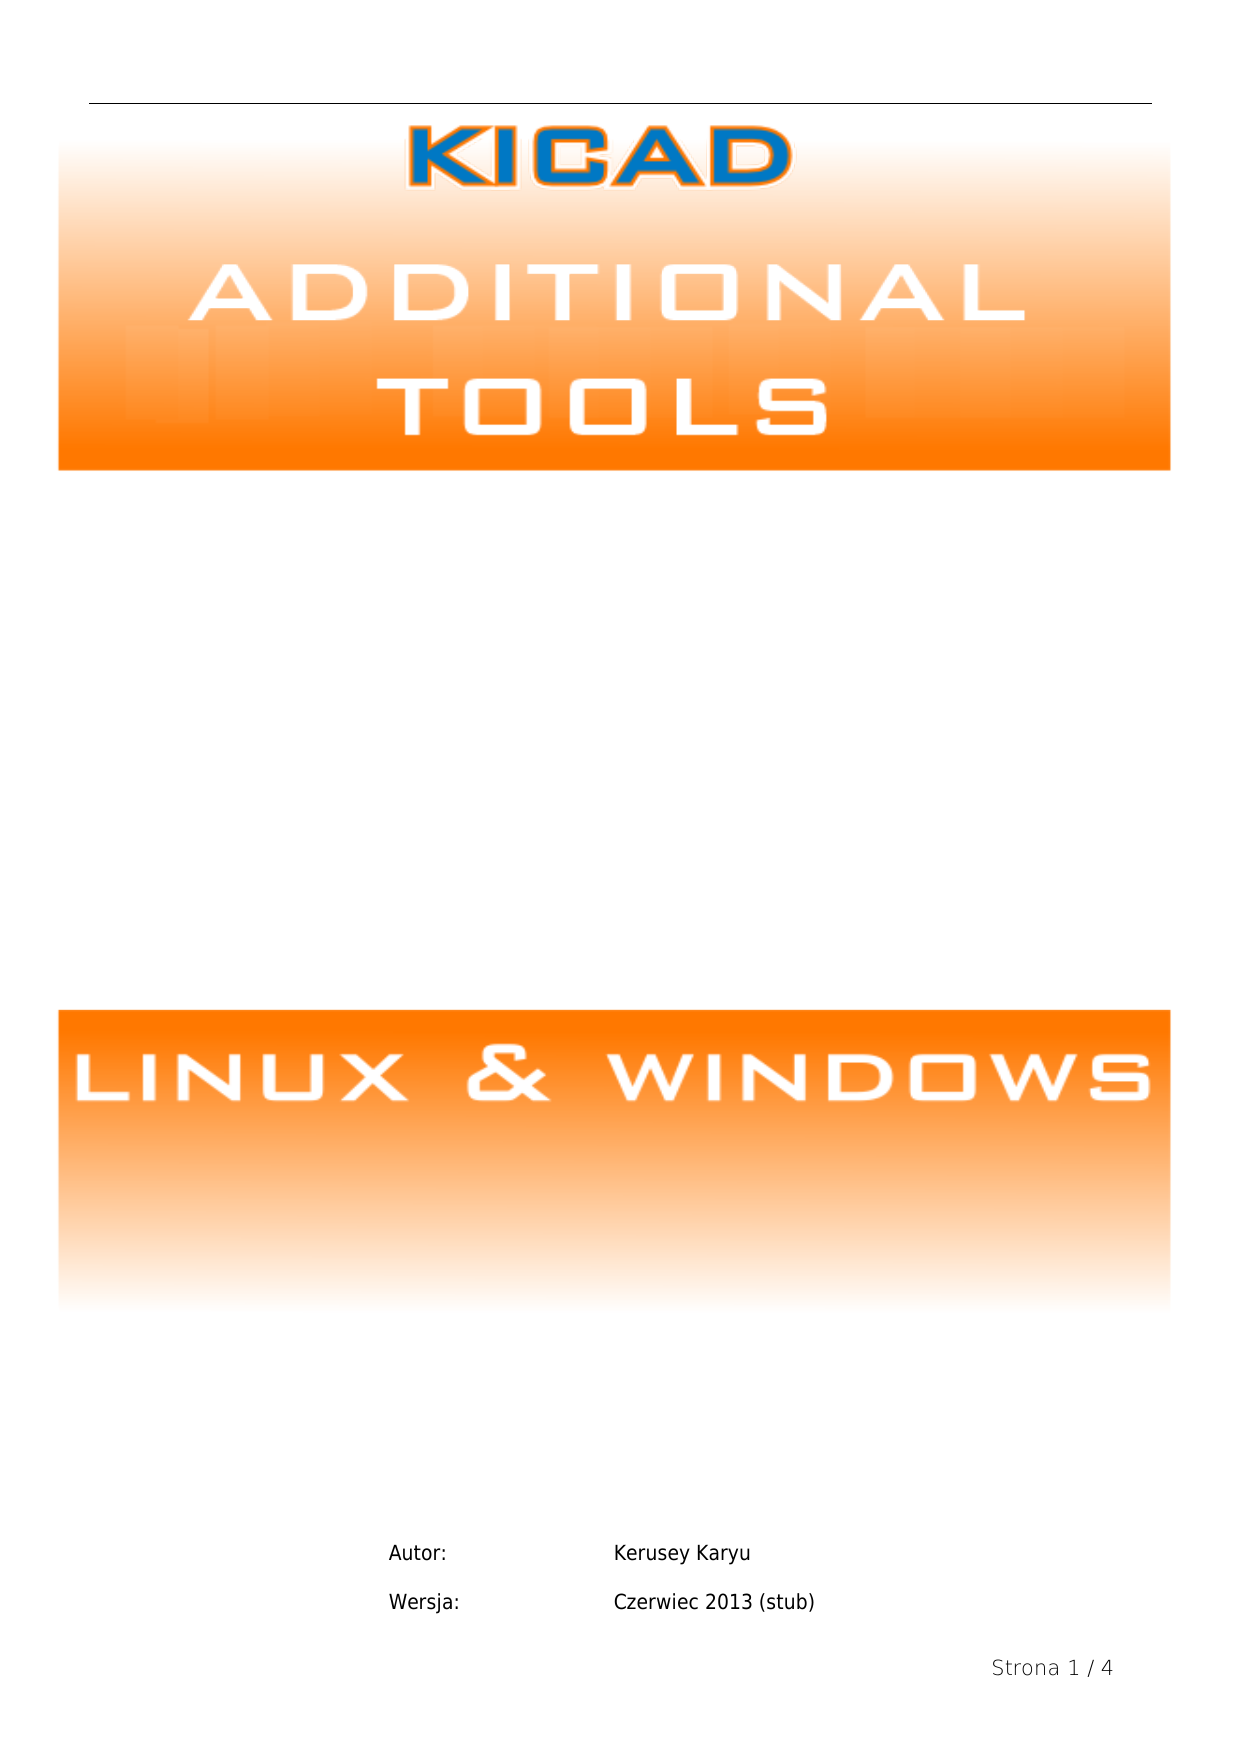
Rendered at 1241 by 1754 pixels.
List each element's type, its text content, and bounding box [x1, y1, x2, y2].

text Autor: Kerusey Karyu [266, 1541, 1152, 1566]
picture [32, 83, 1205, 1364]
text Wersja: Czerwiec 2013 (stub) [266, 1590, 1152, 1614]
